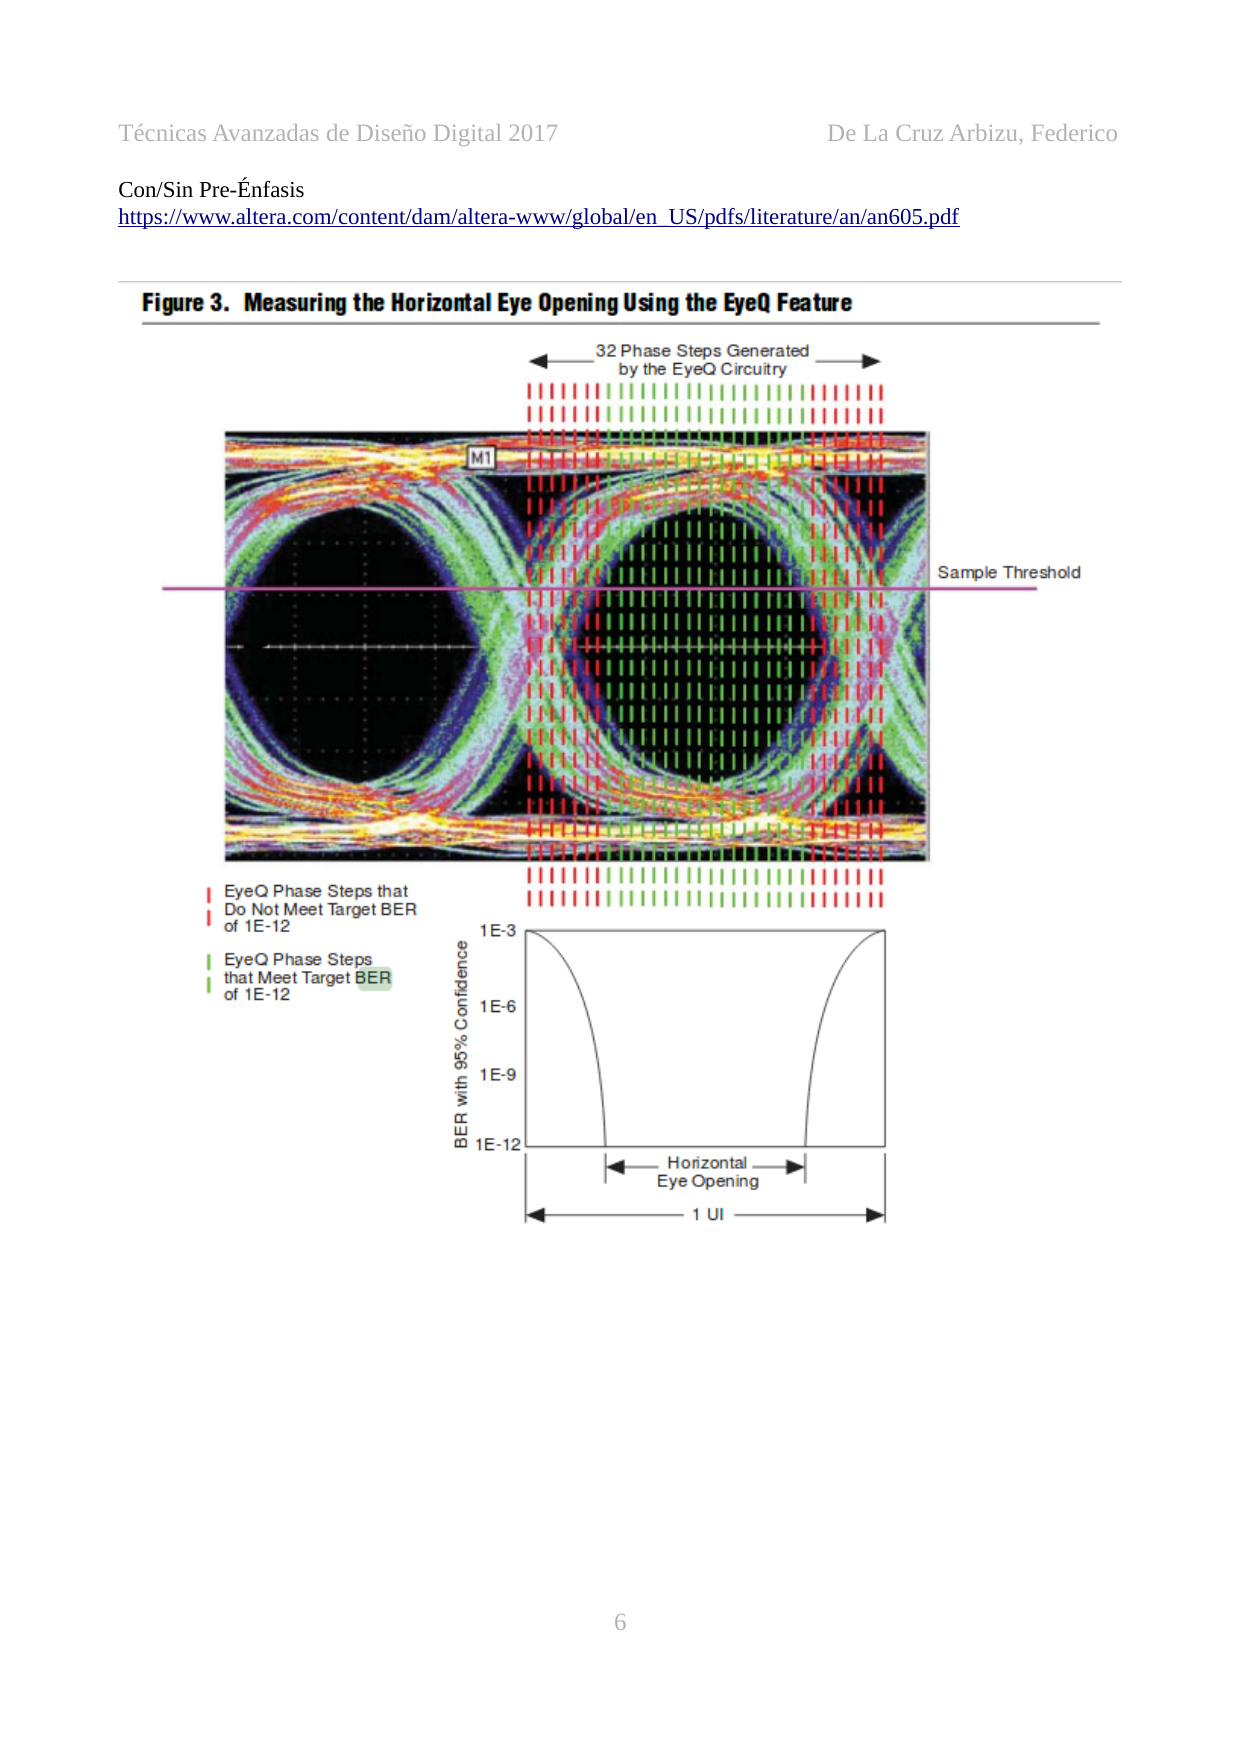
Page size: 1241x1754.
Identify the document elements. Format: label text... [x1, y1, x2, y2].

text https://www.altera.com/content/dam/altera-www/global/en_US/pdfs/literature/an/an605.pdf [118, 203, 1122, 229]
picture [118, 281, 1123, 1225]
text Con/Sin Pre-Énfasis [118, 176, 1122, 203]
